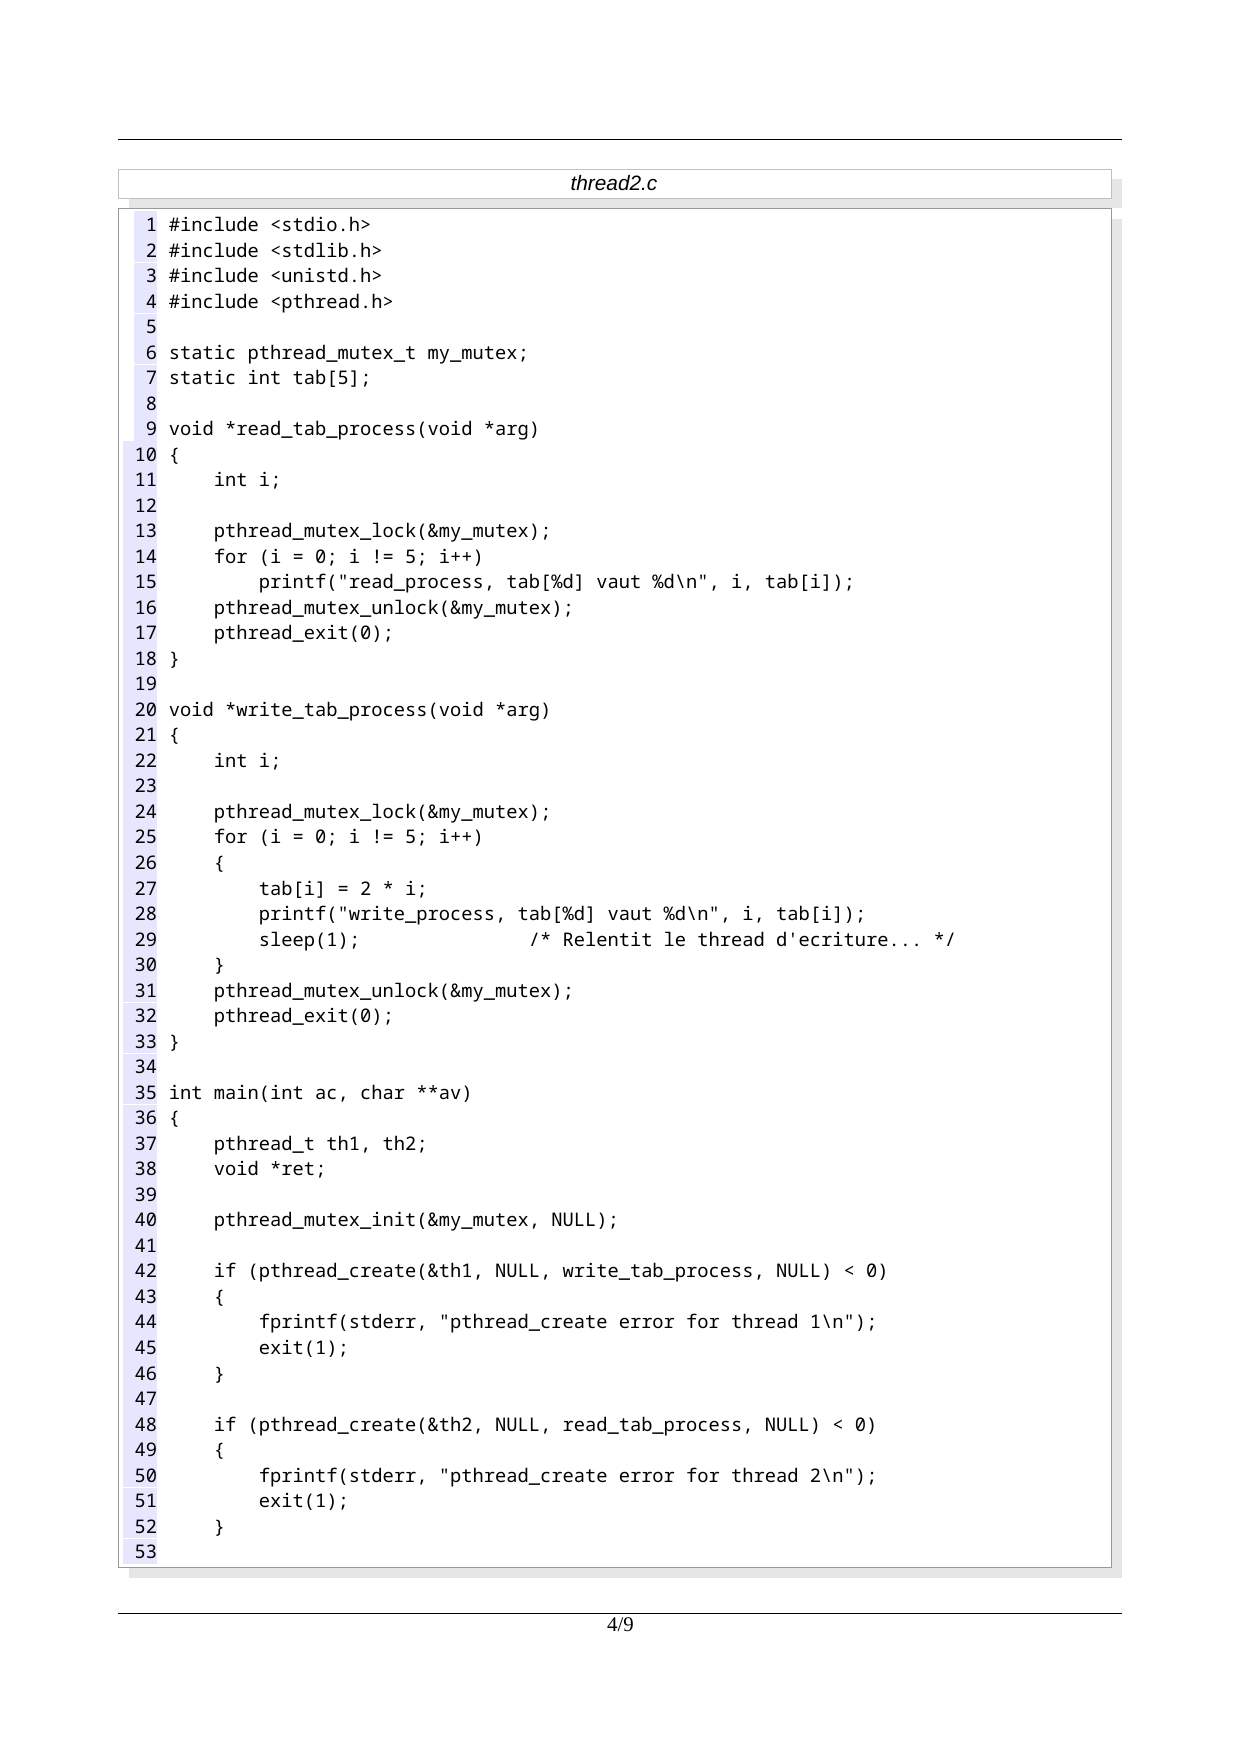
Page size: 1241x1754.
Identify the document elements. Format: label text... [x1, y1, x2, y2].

list [119, 285, 134, 313]
list { [157, 1433, 1111, 1459]
list sleep(1); /* Relentit le thread d'ecriture... */ [157, 923, 1111, 948]
list { [157, 719, 1111, 744]
list [119, 1433, 123, 1459]
list printf("read_process, tab[%d] vaut %d\n", i, tab[i]); [157, 566, 1111, 591]
list } [157, 1510, 1111, 1538]
list void *read_tab_process(void *arg) [157, 412, 1111, 438]
list void *ret; [157, 1153, 1111, 1181]
list static int tab[5]; [119, 361, 1111, 390]
list } [157, 948, 1111, 974]
list { [119, 1102, 1111, 1127]
list [119, 1510, 123, 1538]
list for (i = 0; i != 5; i++) [157, 540, 1111, 566]
list static pthread_mutex_t my_mutex; [157, 336, 1111, 361]
list } [157, 642, 1111, 671]
list [119, 846, 123, 872]
list tab[i] = 2 * i; [157, 872, 1111, 897]
list #include <stdlib.h> [157, 234, 1111, 259]
list [119, 1357, 123, 1385]
list pthread_exit(0); [119, 999, 1111, 1025]
list #include <unistd.h> [119, 259, 1111, 285]
list exit(1); [157, 1331, 1111, 1357]
list [119, 438, 134, 463]
list #include <pthread.h> [157, 285, 1111, 313]
list { [157, 1280, 1111, 1306]
list if (pthread_create(&th2, NULL, read_tab_process, NULL) < 0) [157, 1408, 1111, 1433]
list pthread_exit(0); [157, 617, 1111, 642]
list pthread_t th1, th2; [157, 1127, 1111, 1153]
list fprintf(stderr, "pthread_create error for thread 2\n"); [157, 1459, 1111, 1484]
list pthread_mutex_unlock(&my_mutex); [157, 591, 1111, 617]
list { [157, 438, 1111, 463]
list } [157, 1357, 1111, 1385]
list exit(1); [119, 1484, 1111, 1510]
list int main(int ac, char **av) [157, 1076, 1111, 1102]
list [119, 1280, 123, 1306]
list int i; [157, 744, 1111, 773]
list [119, 1025, 123, 1053]
text thread2.c [119, 170, 1111, 198]
list int i; [157, 463, 1111, 492]
list if (pthread_create(&th1, NULL, write_tab_process, NULL) < 0) [157, 1255, 1111, 1280]
list fprintf(stderr, "pthread_create error for thread 1\n"); [157, 1306, 1111, 1331]
list pthread_mutex_init(&my_mutex, NULL); [157, 1204, 1111, 1232]
list for (i = 0; i != 5; i++) [157, 821, 1111, 846]
list [119, 642, 123, 671]
list [119, 719, 123, 744]
list printf("write_process, tab[%d] vaut %d\n", i, tab[i]); [157, 897, 1111, 923]
list } [157, 1025, 1111, 1053]
list void *write_tab_process(void *arg) [157, 693, 1111, 719]
list pthread_mutex_lock(&my_mutex); [157, 795, 1111, 821]
list { [157, 846, 1111, 872]
list #include <stdio.h> [119, 209, 1111, 234]
list pthread_mutex_unlock(&my_mutex); [157, 974, 1111, 999]
list [119, 948, 123, 974]
list pthread_mutex_lock(&my_mutex); [157, 514, 1111, 540]
